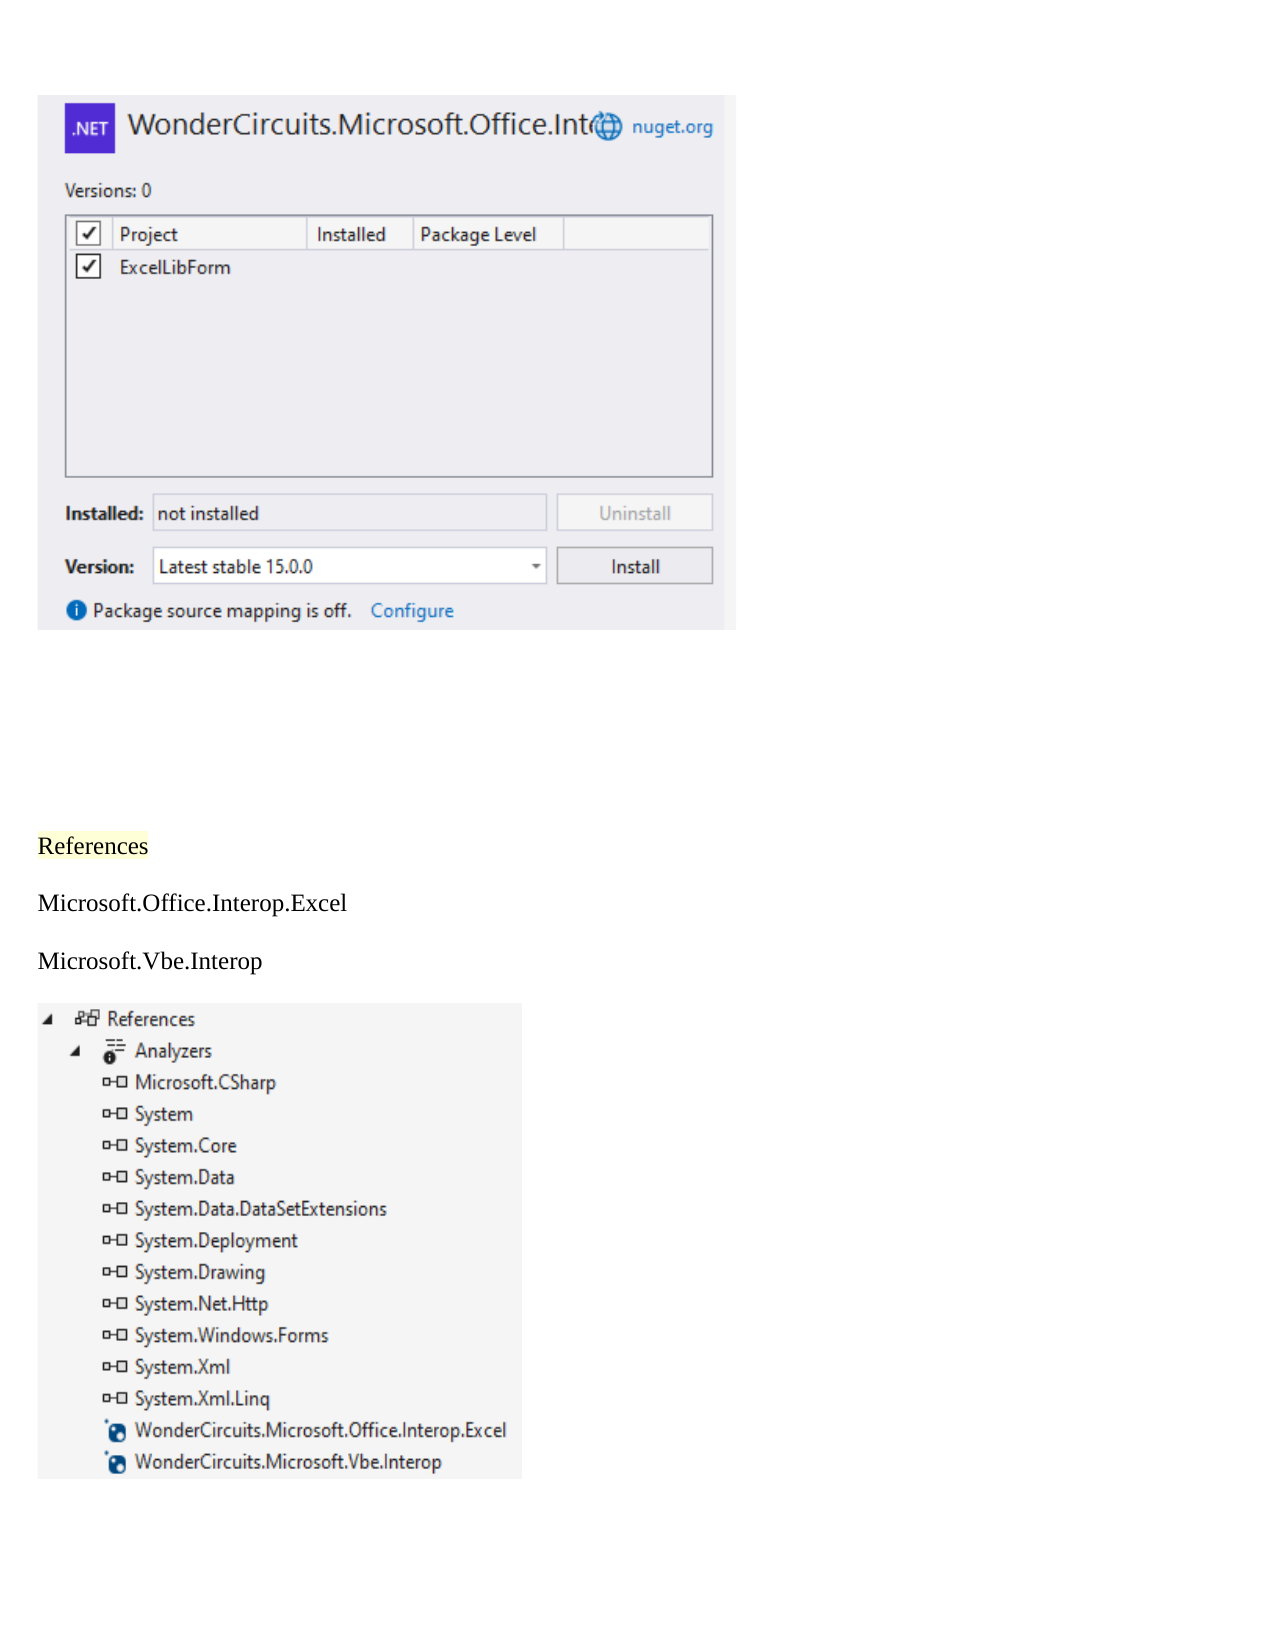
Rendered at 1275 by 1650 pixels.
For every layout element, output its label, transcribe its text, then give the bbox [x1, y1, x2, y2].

picture [37, 95, 737, 630]
text Microsoft.Vbe.Interop [37, 946, 1237, 974]
picture [37, 1003, 522, 1479]
text Microsoft.Office.Interop.Excel [37, 888, 1237, 917]
text References [37, 831, 1237, 859]
